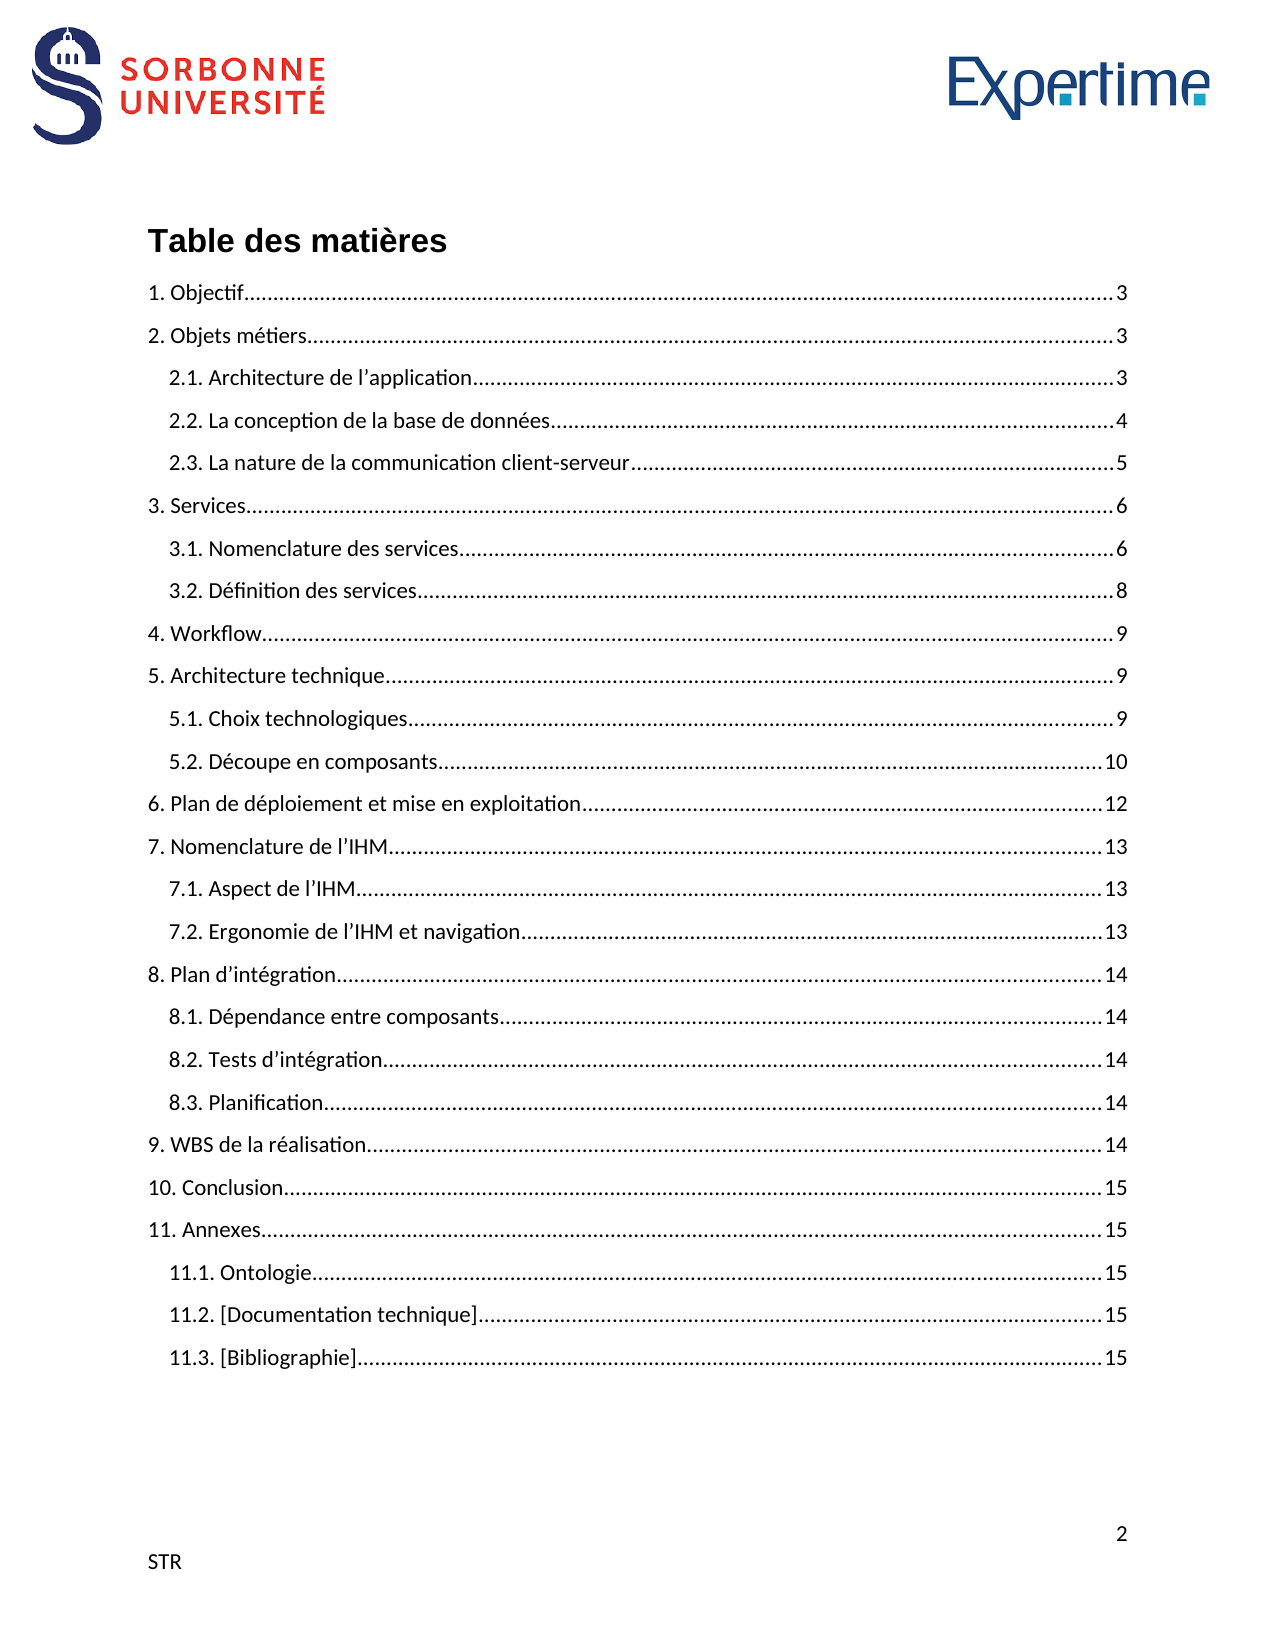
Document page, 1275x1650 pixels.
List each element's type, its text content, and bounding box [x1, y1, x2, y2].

text 7.1. Aspect de l’IHM 13 [168, 874, 1127, 903]
text 3.1. Nomenclature des services 6 [168, 534, 1127, 562]
text 4. Workflow 9 [148, 619, 1127, 647]
text 6. Plan de déploiement et mise en exploitation 12 [148, 789, 1127, 817]
text 8.2. Tests d’intégration 14 [168, 1045, 1127, 1073]
text 11.2. [Documentation technique] 15 [168, 1301, 1127, 1329]
picture [945, 52, 1210, 120]
text 2.3. La nature de la communication client-serveur 5 [168, 448, 1127, 477]
text 8.1. Dépendance entre composants 14 [168, 1002, 1127, 1030]
text 11.3. [Bibliographie] 15 [168, 1343, 1127, 1371]
text 5.2. Découpe en composants 10 [168, 747, 1127, 775]
text 8.3. Planification 14 [168, 1088, 1127, 1116]
text 9. WBS de la réalisation 14 [148, 1130, 1127, 1158]
text 11. Annexes 15 [148, 1215, 1127, 1243]
text 1. Objectif 3 [148, 278, 1127, 306]
text 2.2. La conception de la base de données 4 [168, 406, 1127, 434]
text 3. Services 6 [148, 491, 1127, 519]
text 10. Conclusion 15 [148, 1173, 1127, 1201]
text 11.1. Ontologie 15 [168, 1258, 1127, 1286]
text 8. Plan d’intégration 14 [148, 960, 1127, 988]
text 3.2. Définition des services 8 [168, 576, 1127, 604]
text 5. Architecture technique 9 [148, 662, 1127, 689]
subtitle Table des matières [148, 221, 1127, 260]
text 2. Objets métiers 3 [148, 321, 1127, 349]
text 5.1. Choix technologiques 9 [168, 704, 1127, 732]
text 2.1. Architecture de l’application 3 [168, 363, 1127, 391]
picture [31, 26, 325, 145]
text 7.2. Ergonomie de l’IHM et navigation 13 [168, 917, 1127, 945]
text 7. Nomenclature de l’IHM 13 [148, 832, 1127, 860]
